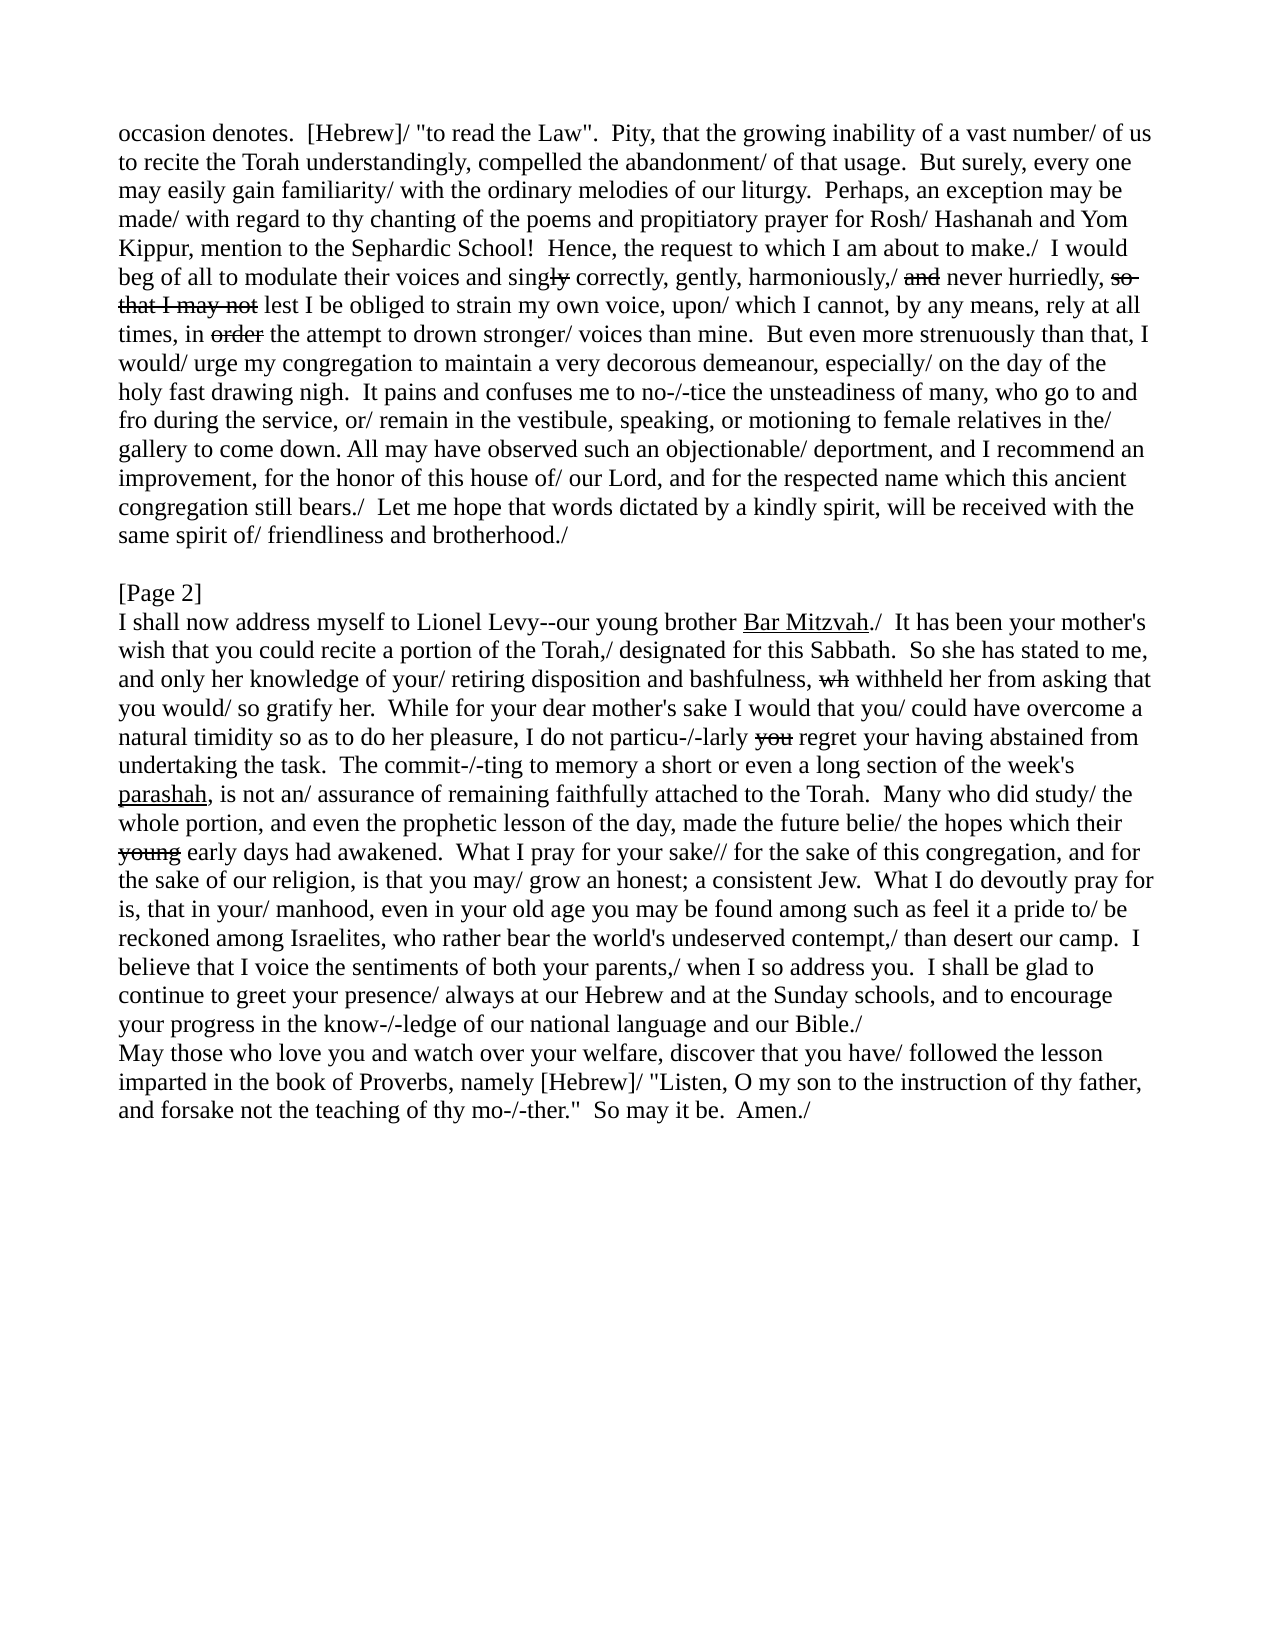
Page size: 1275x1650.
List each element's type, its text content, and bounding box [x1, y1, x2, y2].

text May those who love you and watch over your welfare, discover that you have/ followed the lesson imparted in the book of Proverbs, namely [Hebrew]/ "Listen, O my son to the instruction of thy father, and forsake not the teaching of thy mo-/-ther." So may it be. Amen./ [118, 1038, 1157, 1124]
text occasion denotes. [Hebrew]/ "to read the Law". Pity, that the growing inability of a vast number/ of us to recite the Torah understandingly, compelled the abandonment/ of that usage. But surely, every one may easily gain familiarity/ with the ordinary melodies of our liturgy. Perhaps, an exception may be made/ with regard to thy chanting of the poems and propitiatory prayer for Rosh/ Hashanah and Yom Kippur, mention to the Sephardic School! Hence, the request to which I am about to make./ I would beg of all to modulate their voices and singly correctly, gently, harmoniously,/ and never hurriedly, so that I may not lest I be obliged to strain my own voice, upon/ which I cannot, by any means, rely at all times, in order the attempt to drown stronger/ voices than mine. But even more strenuously than that, I would/ urge my congregation to maintain a very decorous demeanour, especially/ on the day of the holy fast drawing nigh. It pains and confuses me to no-/-tice the unsteadiness of many, who go to and fro during the service, or/ remain in the vestibule, speaking, or motioning to female relatives in the/ gallery to come down. All may have observed such an objectionable/ deportment, and I recommend an improvement, for the honor of this house of/ our Lord, and for the respected name which this ancient congregation still bears./ Let me hope that words dictated by a kindly spirit, will be received with the same spirit of/ friendliness and brotherhood./ [118, 118, 1157, 549]
text [Page 2] [118, 578, 1157, 607]
text I shall now address myself to Lionel Levy--our young brother Bar Mitzvah./ It has been your mother's wish that you could recite a portion of the Torah,/ designated for this Sabbath. So she has stated to me, and only her knowledge of your/ retiring disposition and bashfulness, wh withheld her from asking that you would/ so gratify her. While for your dear mother's sake I would that you/ could have overcome a natural timidity so as to do her pleasure, I do not particu-/-larly you regret your having abstained from undertaking the task. The commit-/-ting to memory a short or even a long section of the week's parashah, is not an/ assurance of remaining faithfully attached to the Torah. Many who did study/ the whole portion, and even the prophetic lesson of the day, made the future belie/ the hopes which their young early days had awakened. What I pray for your sake// for the sake of this congregation, and for the sake of our religion, is that you may/ grow an honest; a consistent Jew. What I do devoutly pray for is, that in your/ manhood, even in your old age you may be found among such as feel it a pride to/ be reckoned among Israelites, who rather bear the world's undeserved contempt,/ than desert our camp. I believe that I voice the sentiments of both your parents,/ when I so address you. I shall be glad to continue to greet your presence/ always at our Hebrew and at the Sunday schools, and to encourage your progress in the know-/-ledge of our national language and our Bible./ [118, 607, 1157, 1038]
